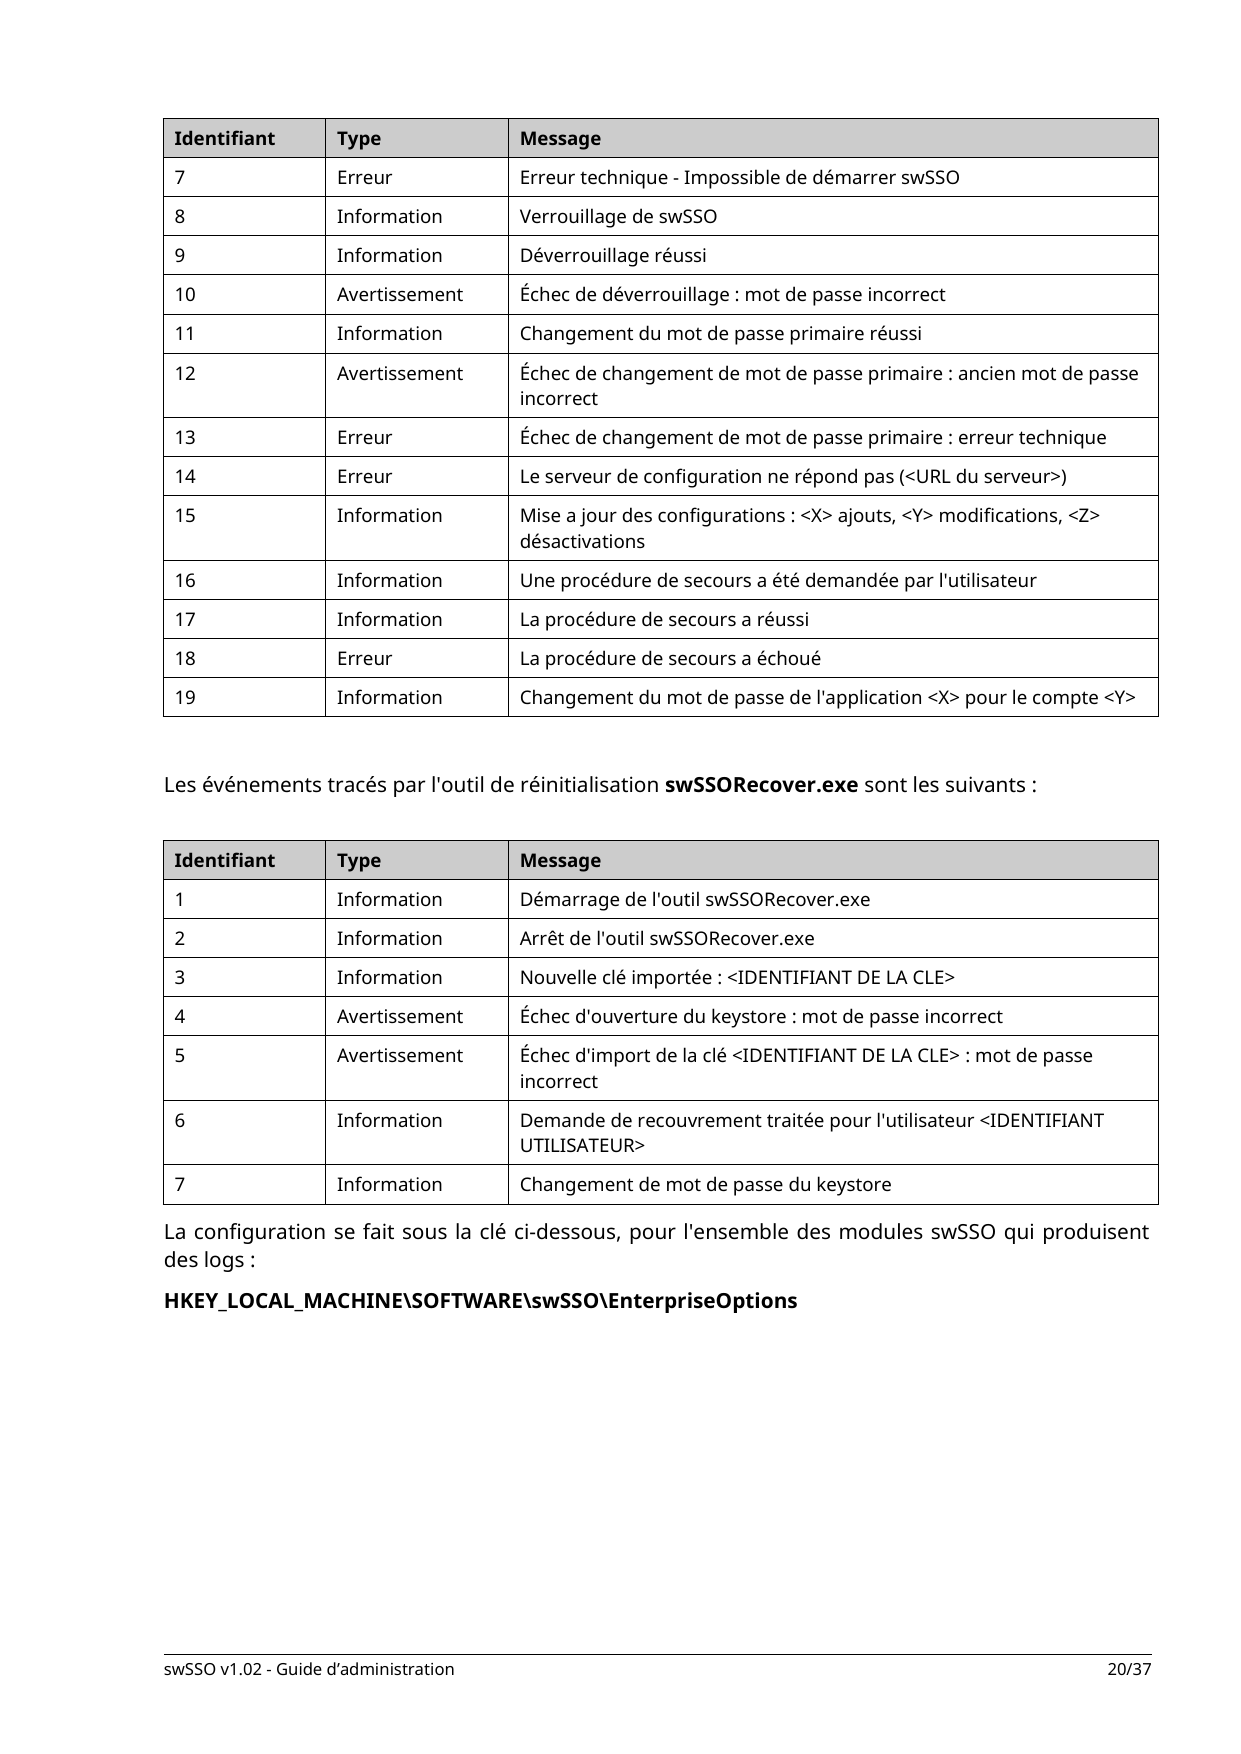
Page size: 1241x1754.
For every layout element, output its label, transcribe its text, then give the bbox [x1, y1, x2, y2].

table_cell 11 [164, 315, 325, 352]
table_cell Erreur [326, 457, 508, 495]
table_header Type [326, 841, 508, 879]
table_cell Déverrouillage réussi [509, 236, 1158, 274]
table_cell 10 [164, 275, 325, 313]
table_cell 7 [164, 158, 325, 196]
table_cell Demande de recouvrement traitée pour l'utilisateur <IDENTIFIANT UTILISATEUR> [509, 1101, 1158, 1164]
table_cell La procédure de secours a échoué [509, 639, 1158, 677]
table_header Identifiant [164, 119, 325, 157]
table_cell 17 [164, 600, 325, 638]
table_cell Information [326, 678, 508, 716]
table_cell Information [326, 958, 508, 996]
table_cell Information [326, 1101, 508, 1164]
table_header Type [326, 119, 508, 157]
table_cell Échec de changement de mot de passe primaire : erreur technique [509, 418, 1158, 456]
table_cell Une procédure de secours a été demandée par l'utilisateur [509, 561, 1158, 599]
table_cell 1 [164, 880, 325, 918]
table_cell 18 [164, 639, 325, 677]
table_cell Information [326, 600, 508, 638]
table_cell 5 [164, 1036, 325, 1100]
table_cell Verrouillage de swSSO [509, 197, 1158, 235]
text La configuration se fait sous la clé ci-dessous, pour l'ensemble des modules swSSO qui produisent des logs : [164, 1217, 1152, 1274]
table_cell 2 [164, 919, 325, 957]
table_cell 14 [164, 457, 325, 495]
table_header Identifiant [164, 841, 325, 879]
table_cell La procédure de secours a réussi [509, 600, 1158, 638]
table_cell Changement de mot de passe du keystore [509, 1165, 1158, 1203]
text Les événements tracés par l'outil de réinitialisation swSSORecover.exe sont les suivants : [164, 771, 1152, 799]
table_cell 9 [164, 236, 325, 274]
table_cell 19 [164, 678, 325, 716]
table_cell 3 [164, 958, 325, 996]
table_cell Avertissement [326, 275, 508, 313]
table_header Message [509, 119, 1158, 157]
table_cell Avertissement [326, 997, 508, 1035]
table_cell 16 [164, 561, 325, 599]
table_cell Information [326, 561, 508, 599]
table_cell 12 [164, 354, 325, 417]
table_cell 6 [164, 1101, 325, 1164]
table_cell Arrêt de l'outil swSSORecover.exe [509, 919, 1158, 957]
table_cell Erreur [326, 158, 508, 196]
table_header Message [509, 841, 1158, 879]
table_cell Erreur [326, 639, 508, 677]
table_cell Échec d'ouverture du keystore : mot de passe incorrect [509, 997, 1158, 1035]
table_cell 13 [164, 418, 325, 456]
table_cell Information [326, 919, 508, 957]
table_cell Changement du mot de passe primaire réussi [509, 315, 1158, 352]
table_cell Avertissement [326, 354, 508, 417]
table_cell Nouvelle clé importée : <IDENTIFIANT DE LA CLE> [509, 958, 1158, 996]
table_cell Information [326, 197, 508, 235]
text HKEY_LOCAL_MACHINE\SOFTWARE\swSSO\EnterpriseOptions [164, 1286, 1152, 1315]
table_cell 7 [164, 1165, 325, 1203]
table_cell Échec de déverrouillage : mot de passe incorrect [509, 275, 1158, 313]
table_cell Erreur technique - Impossible de démarrer swSSO [509, 158, 1158, 196]
table_cell Échec d'import de la clé <IDENTIFIANT DE LA CLE> : mot de passe incorrect [509, 1036, 1158, 1100]
table_cell 15 [164, 496, 325, 560]
table_cell Échec de changement de mot de passe primaire : ancien mot de passe incorrect [509, 354, 1158, 417]
table_cell Information [326, 880, 508, 918]
table_cell 8 [164, 197, 325, 235]
table_cell Mise a jour des configurations : <X> ajouts, <Y> modifications, <Z> désactivations [509, 496, 1158, 560]
table_cell Le serveur de configuration ne répond pas (<URL du serveur>) [509, 457, 1158, 495]
table_cell Information [326, 496, 508, 560]
table_cell Changement du mot de passe de l'application <X> pour le compte <Y> [509, 678, 1158, 716]
table_cell Erreur [326, 418, 508, 456]
table_cell 4 [164, 997, 325, 1035]
table_cell Information [326, 236, 508, 274]
table_cell Démarrage de l'outil swSSORecover.exe [509, 880, 1158, 918]
table_cell Information [326, 1165, 508, 1203]
table_cell Avertissement [326, 1036, 508, 1100]
table_cell Information [326, 315, 508, 352]
